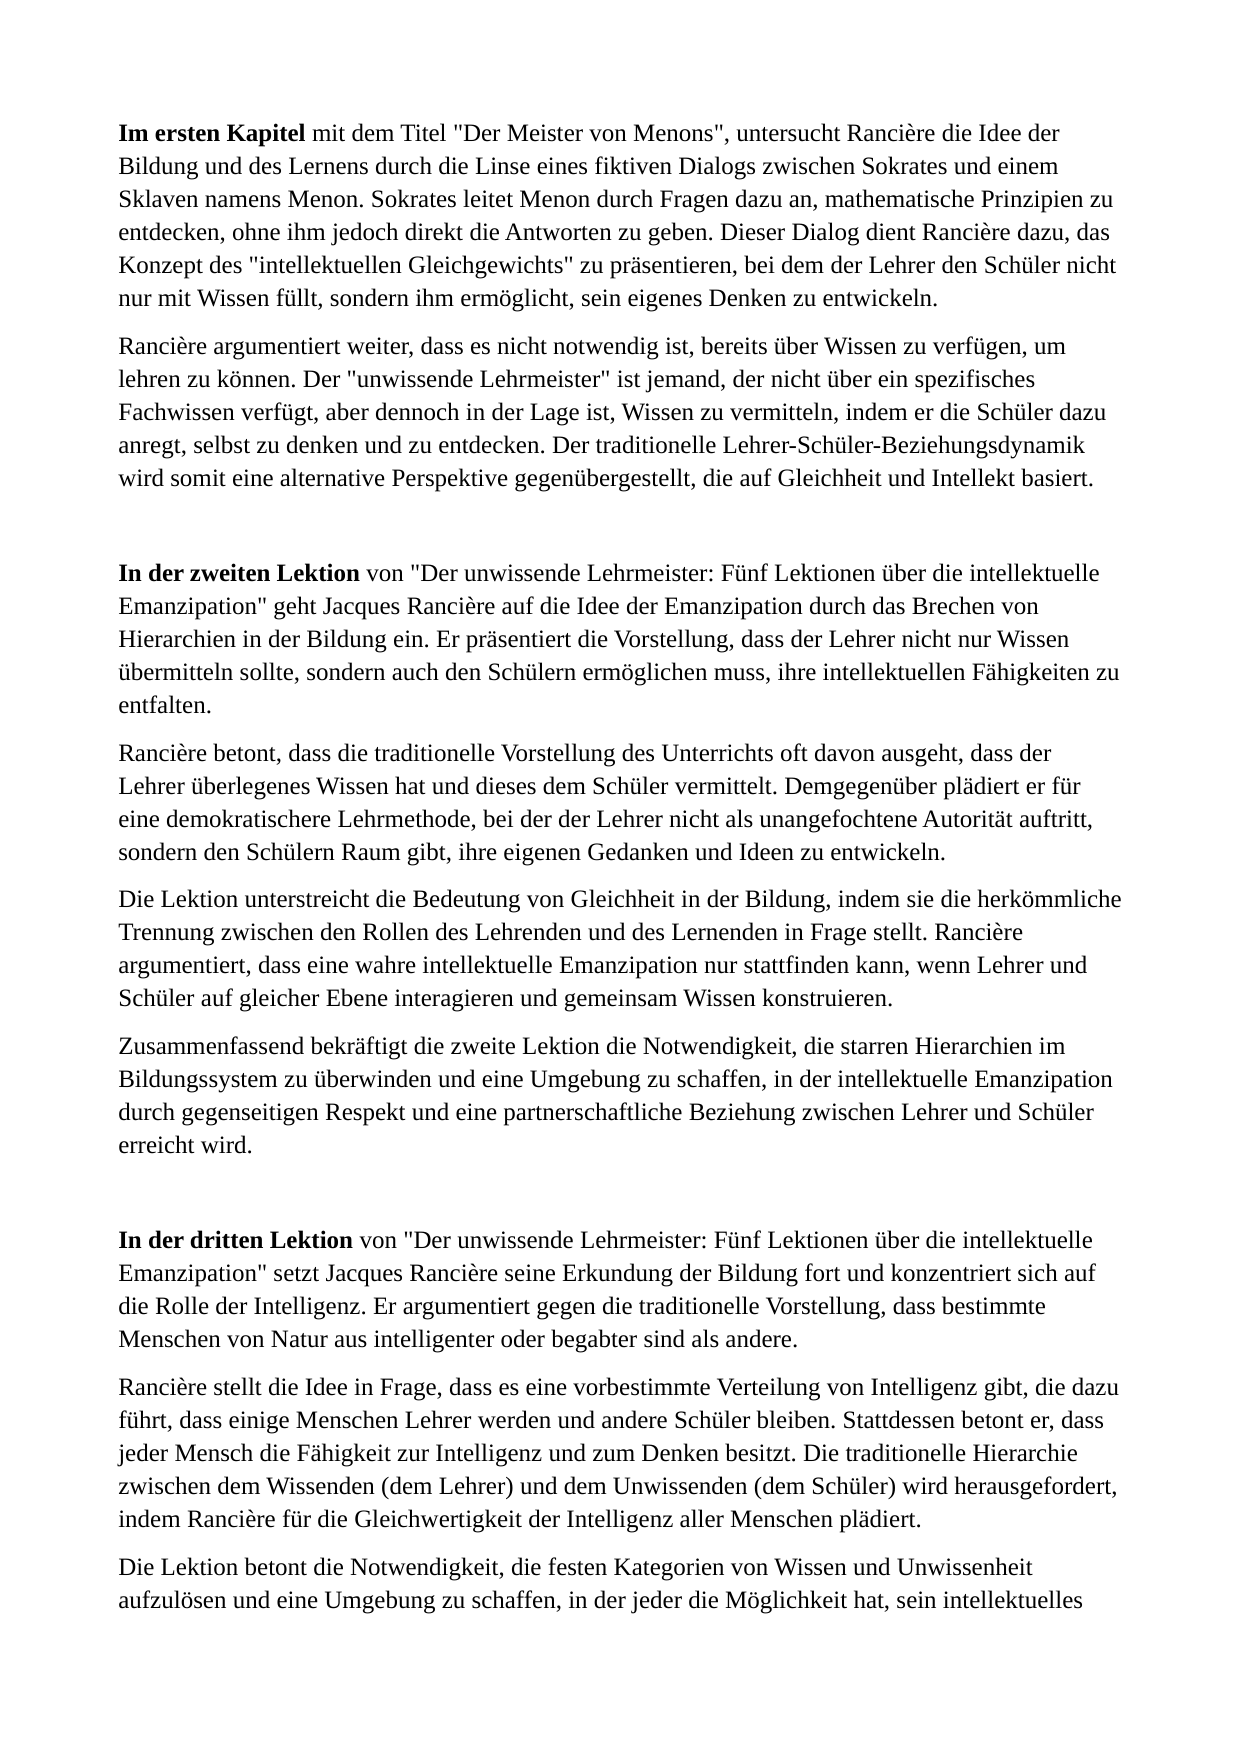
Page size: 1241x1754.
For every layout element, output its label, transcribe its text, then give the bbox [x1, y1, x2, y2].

text Im ersten Kapitel mit dem Titel "Der Meister von Menons", untersucht Rancière die Idee der Bildung und des Lernens durch die Linse eines fiktiven Dialogs zwischen Sokrates und einem Sklaven namens Menon. Sokrates leitet Menon durch Fragen dazu an, mathematische Prinzipien zu entdecken, ohne ihm jedoch direkt die Antworten zu geben. Dieser Dialog dient Rancière dazu, das Konzept des "intellektuellen Gleichgewichts" zu präsentieren, bei dem der Lehrer den Schüler nicht nur mit Wissen füllt, sondern ihm ermöglicht, sein eigenes Denken zu entwickeln. [118, 118, 1122, 312]
text Rancière stellt die Idee in Frage, dass es eine vorbestimmte Verteilung von Intelligenz gibt, die dazu führt, dass einige Menschen Lehrer werden und andere Schüler bleiben. Stattdessen betont er, dass jeder Mensch die Fähigkeit zur Intelligenz und zum Denken besitzt. Die traditionelle Hierarchie zwischen dem Wissenden (dem Lehrer) und dem Unwissenden (dem Schüler) wird herausgefordert, indem Rancière für die Gleichwertigkeit der Intelligenz aller Menschen plädiert. [118, 1372, 1122, 1533]
text Rancière betont, dass die traditionelle Vorstellung des Unterrichts oft davon ausgeht, dass der Lehrer überlegenes Wissen hat und dieses dem Schüler vermittelt. Demgegenüber plädiert er für eine demokratischere Lehrmethode, bei der der Lehrer nicht als unangefochtene Autorität auftritt, sondern den Schülern Raum gibt, ihre eigenen Gedanken und Ideen zu entwickeln. [118, 738, 1122, 866]
text Die Lektion betont die Notwendigkeit, die festen Kategorien von Wissen und Unwissenheit aufzulösen und eine Umgebung zu schaffen, in der jeder die Möglichkeit hat, sein intellektuelles [118, 1552, 1122, 1613]
text Die Lektion unterstreicht die Bedeutung von Gleichheit in der Bildung, indem sie die herkömmliche Trennung zwischen den Rollen des Lehrenden und des Lernenden in Frage stellt. Rancière argumentiert, dass eine wahre intellektuelle Emanzipation nur stattfinden kann, wenn Lehrer und Schüler auf gleicher Ebene interagieren und gemeinsam Wissen konstruieren. [118, 884, 1122, 1012]
text In der zweiten Lektion von "Der unwissende Lehrmeister: Fünf Lektionen über die intellektuelle Emanzipation" geht Jacques Rancière auf die Idee der Emanzipation durch das Brechen von Hierarchien in der Bildung ein. Er präsentiert die Vorstellung, dass der Lehrer nicht nur Wissen übermitteln sollte, sondern auch den Schülern ermöglichen muss, ihre intellektuellen Fähigkeiten zu entfalten. [118, 558, 1122, 719]
text In der dritten Lektion von "Der unwissende Lehrmeister: Fünf Lektionen über die intellektuelle Emanzipation" setzt Jacques Rancière seine Erkundung der Bildung fort und konzentriert sich auf die Rolle der Intelligenz. Er argumentiert gegen die traditionelle Vorstellung, dass bestimmte Menschen von Natur aus intelligenter oder begabter sind als andere. [118, 1225, 1122, 1353]
text Rancière argumentiert weiter, dass es nicht notwendig ist, bereits über Wissen zu verfügen, um lehren zu können. Der "unwissende Lehrmeister" ist jemand, der nicht über ein spezifisches Fachwissen verfügt, aber dennoch in der Lage ist, Wissen zu vermitteln, indem er die Schüler dazu anregt, selbst zu denken und zu entdecken. Der traditionelle Lehrer-Schüler-Beziehungsdynamik wird somit eine alternative Perspektive gegenübergestellt, die auf Gleichheit und Intellekt basiert. [118, 331, 1122, 492]
text Zusammenfassend bekräftigt die zweite Lektion die Notwendigkeit, die starren Hierarchien im Bildungssystem zu überwinden und eine Umgebung zu schaffen, in der intellektuelle Emanzipation durch gegenseitigen Respekt und eine partnerschaftliche Beziehung zwischen Lehrer und Schüler erreicht wird. [118, 1031, 1122, 1159]
